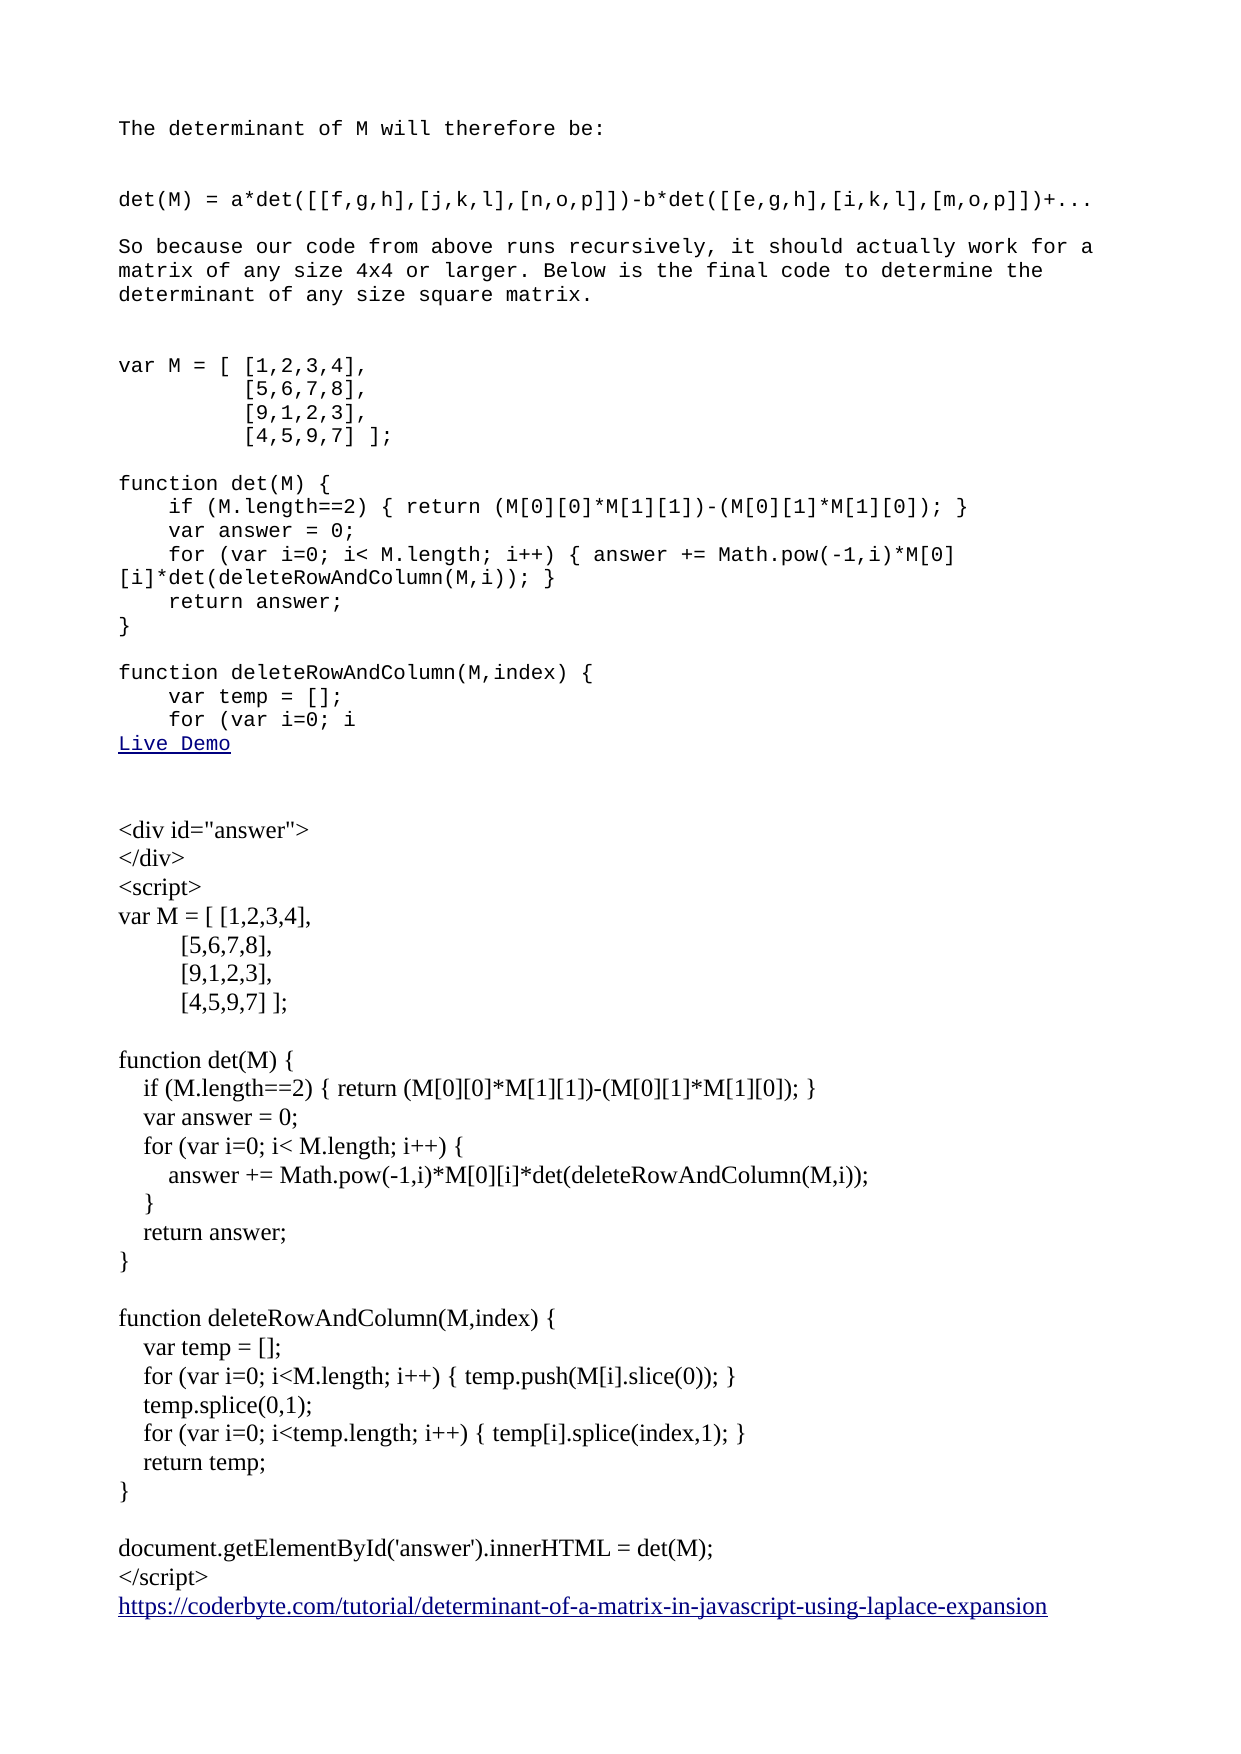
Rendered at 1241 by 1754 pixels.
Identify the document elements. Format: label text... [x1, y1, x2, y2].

text if (M.length==2) { return (M[0][0]*M[1][1])-(M[0][1]*M[1][0]); } [118, 1073, 1122, 1102]
text if (M.length==2) { return (M[0][0]*M[1][1])-(M[0][1]*M[1][0]); } [118, 496, 1122, 520]
text var answer = 0; [118, 1102, 1122, 1131]
text } [118, 615, 1122, 638]
text [5,6,7,8], [118, 930, 1122, 958]
text return answer; [118, 1217, 1122, 1246]
text <script> [118, 872, 1122, 901]
text temp.splice(0,1); [118, 1390, 1122, 1418]
text var answer = 0; [118, 520, 1122, 544]
text var M = [ [1,2,3,4], [118, 901, 1122, 930]
text [5,6,7,8], [118, 378, 1122, 402]
text function det(M) { [118, 1045, 1122, 1073]
text return answer; [118, 591, 1122, 615]
text for (var i=0; i<temp.length; i++) { temp[i].splice(index,1); } [118, 1418, 1122, 1447]
text </script> [118, 1562, 1122, 1591]
text <div id="answer"> [118, 815, 1122, 843]
text for (var i=0; i< M.length; i++) { [118, 1131, 1122, 1160]
text [9,1,2,3], [118, 402, 1122, 426]
text answer += Math.pow(-1,i)*M[0][i]*det(deleteRowAndColumn(M,i)); [118, 1160, 1122, 1188]
text } [118, 1246, 1122, 1275]
text function deleteRowAndColumn(M,index) { [118, 1303, 1122, 1332]
text var M = [ [1,2,3,4], [118, 354, 1122, 378]
text } [118, 1188, 1122, 1217]
text [4,5,9,7] ]; [118, 426, 1122, 449]
text return temp; [118, 1447, 1122, 1476]
text for (var i=0; i [118, 709, 1122, 733]
text function det(M) { [118, 473, 1122, 496]
text for (var i=0; i<M.length; i++) { temp.push(M[i].slice(0)); } [118, 1361, 1122, 1390]
text for (var i=0; i< M.length; i++) { answer += Math.pow(-1,i)*M[0][i]*det(deleteRowAndColumn(M,i)); } [118, 544, 1122, 591]
text [9,1,2,3], [118, 958, 1122, 987]
text Live Demo [118, 733, 1122, 757]
text } [118, 1476, 1122, 1505]
text https://coderbyte.com/tutorial/determinant-of-a-matrix-in-javascript-using-laplace-expansion [118, 1591, 1122, 1620]
text </div> [118, 843, 1122, 872]
text document.getElementById('answer').innerHTML = det(M); [118, 1533, 1122, 1562]
text The determinant of M will therefore be: [118, 118, 1122, 142]
text var temp = []; [118, 686, 1122, 709]
text [4,5,9,7] ]; [118, 987, 1122, 1016]
text var temp = []; [118, 1332, 1122, 1361]
text function deleteRowAndColumn(M,index) { [118, 662, 1122, 686]
text det(M) = a*det([[f,g,h],[j,k,l],[n,o,p]])-b*det([[e,g,h],[i,k,l],[m,o,p]])+... [118, 189, 1122, 213]
text So because our code from above runs recursively, it should actually work for a matrix of any size 4x4 or larger. Below is the final code to determine the determinant of any size square matrix. [118, 236, 1122, 307]
